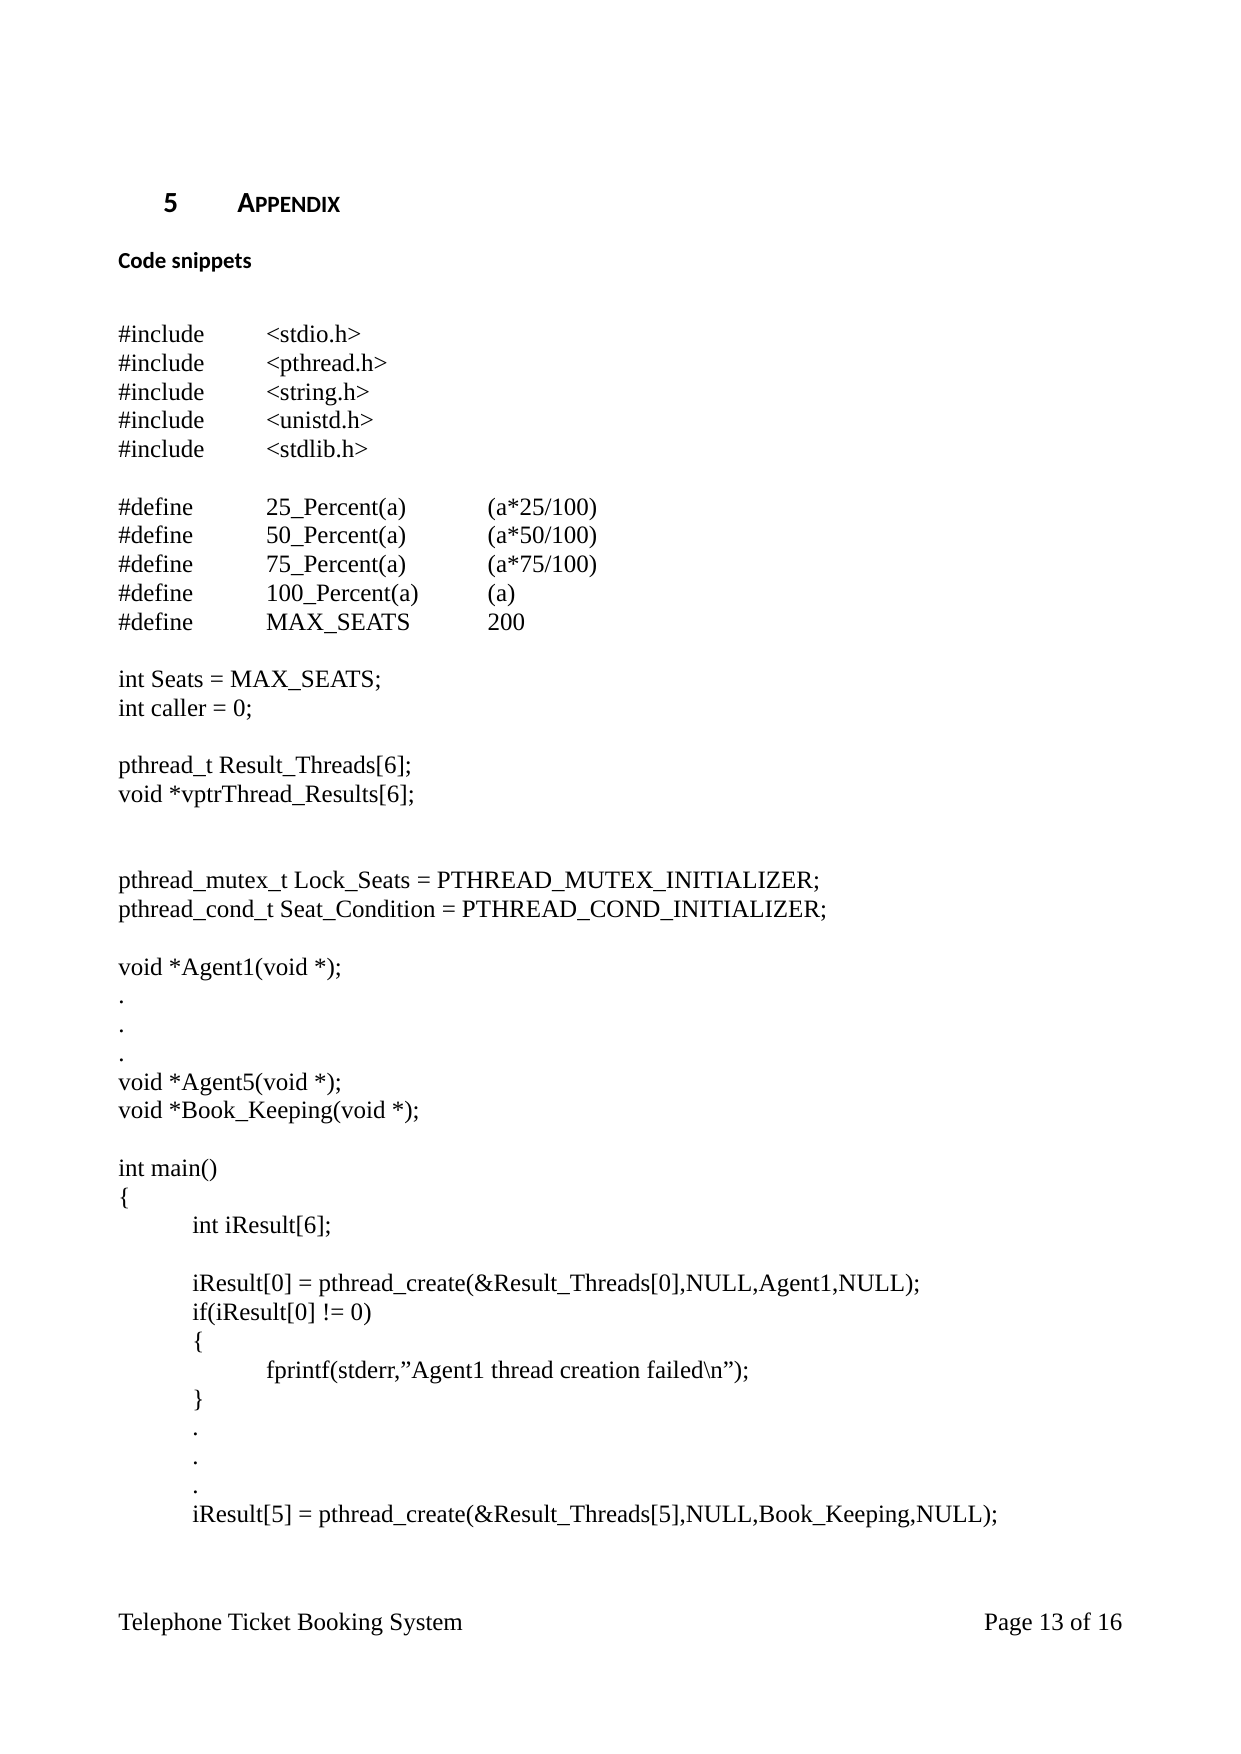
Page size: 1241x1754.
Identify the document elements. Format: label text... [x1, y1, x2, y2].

text } [118, 1384, 1122, 1412]
text void *Book_Keeping(void *); [118, 1096, 1122, 1124]
text void *vptrThread_Results[6]; [118, 779, 1122, 808]
text #define 25_Percent(a) (a*25/100) [118, 492, 1122, 521]
text int main() [118, 1153, 1122, 1182]
text fprintf(stderr,”Agent1 thread creation failed\n”); [118, 1355, 1122, 1384]
text #define 75_Percent(a) (a*75/100) [118, 549, 1122, 578]
text if(iResult[0] != 0) [118, 1297, 1122, 1326]
text . [118, 1441, 1122, 1470]
text . [118, 1470, 1122, 1499]
text int caller = 0; [118, 693, 1122, 722]
text iResult[5] = pthread_create(&Result_Threads[5],NULL,Book_Keeping,NULL); [118, 1499, 1122, 1527]
text #define MAX_SEATS 200 [118, 607, 1122, 636]
text int Seats = MAX_SEATS; [118, 664, 1122, 693]
text int iResult[6]; [118, 1211, 1122, 1239]
text #include <unistd.h> [118, 406, 1122, 434]
subtitle Code snippets [118, 246, 1122, 274]
text #define 100_Percent(a) (a) [118, 578, 1122, 607]
subtitle Appendix [163, 184, 1122, 220]
text #include <string.h> [118, 377, 1122, 406]
text . [118, 981, 1122, 1009]
text #define 50_Percent(a) (a*50/100) [118, 521, 1122, 549]
text . [118, 1038, 1122, 1067]
text iResult[0] = pthread_create(&Result_Threads[0],NULL,Agent1,NULL); [118, 1268, 1122, 1297]
text void *Agent5(void *); [118, 1067, 1122, 1096]
text #include <stdio.h> [118, 319, 1122, 348]
text #include <pthread.h> [118, 348, 1122, 377]
text void *Agent1(void *); [118, 952, 1122, 981]
text { [118, 1182, 1122, 1211]
text . [118, 1412, 1122, 1441]
text pthread_mutex_t Lock_Seats = PTHREAD_MUTEX_INITIALIZER; [118, 866, 1122, 894]
text . [118, 1009, 1122, 1038]
text { [118, 1326, 1122, 1355]
text pthread_cond_t Seat_Condition = PTHREAD_COND_INITIALIZER; [118, 894, 1122, 923]
text pthread_t Result_Threads[6]; [118, 751, 1122, 779]
text #include <stdlib.h> [118, 434, 1122, 463]
